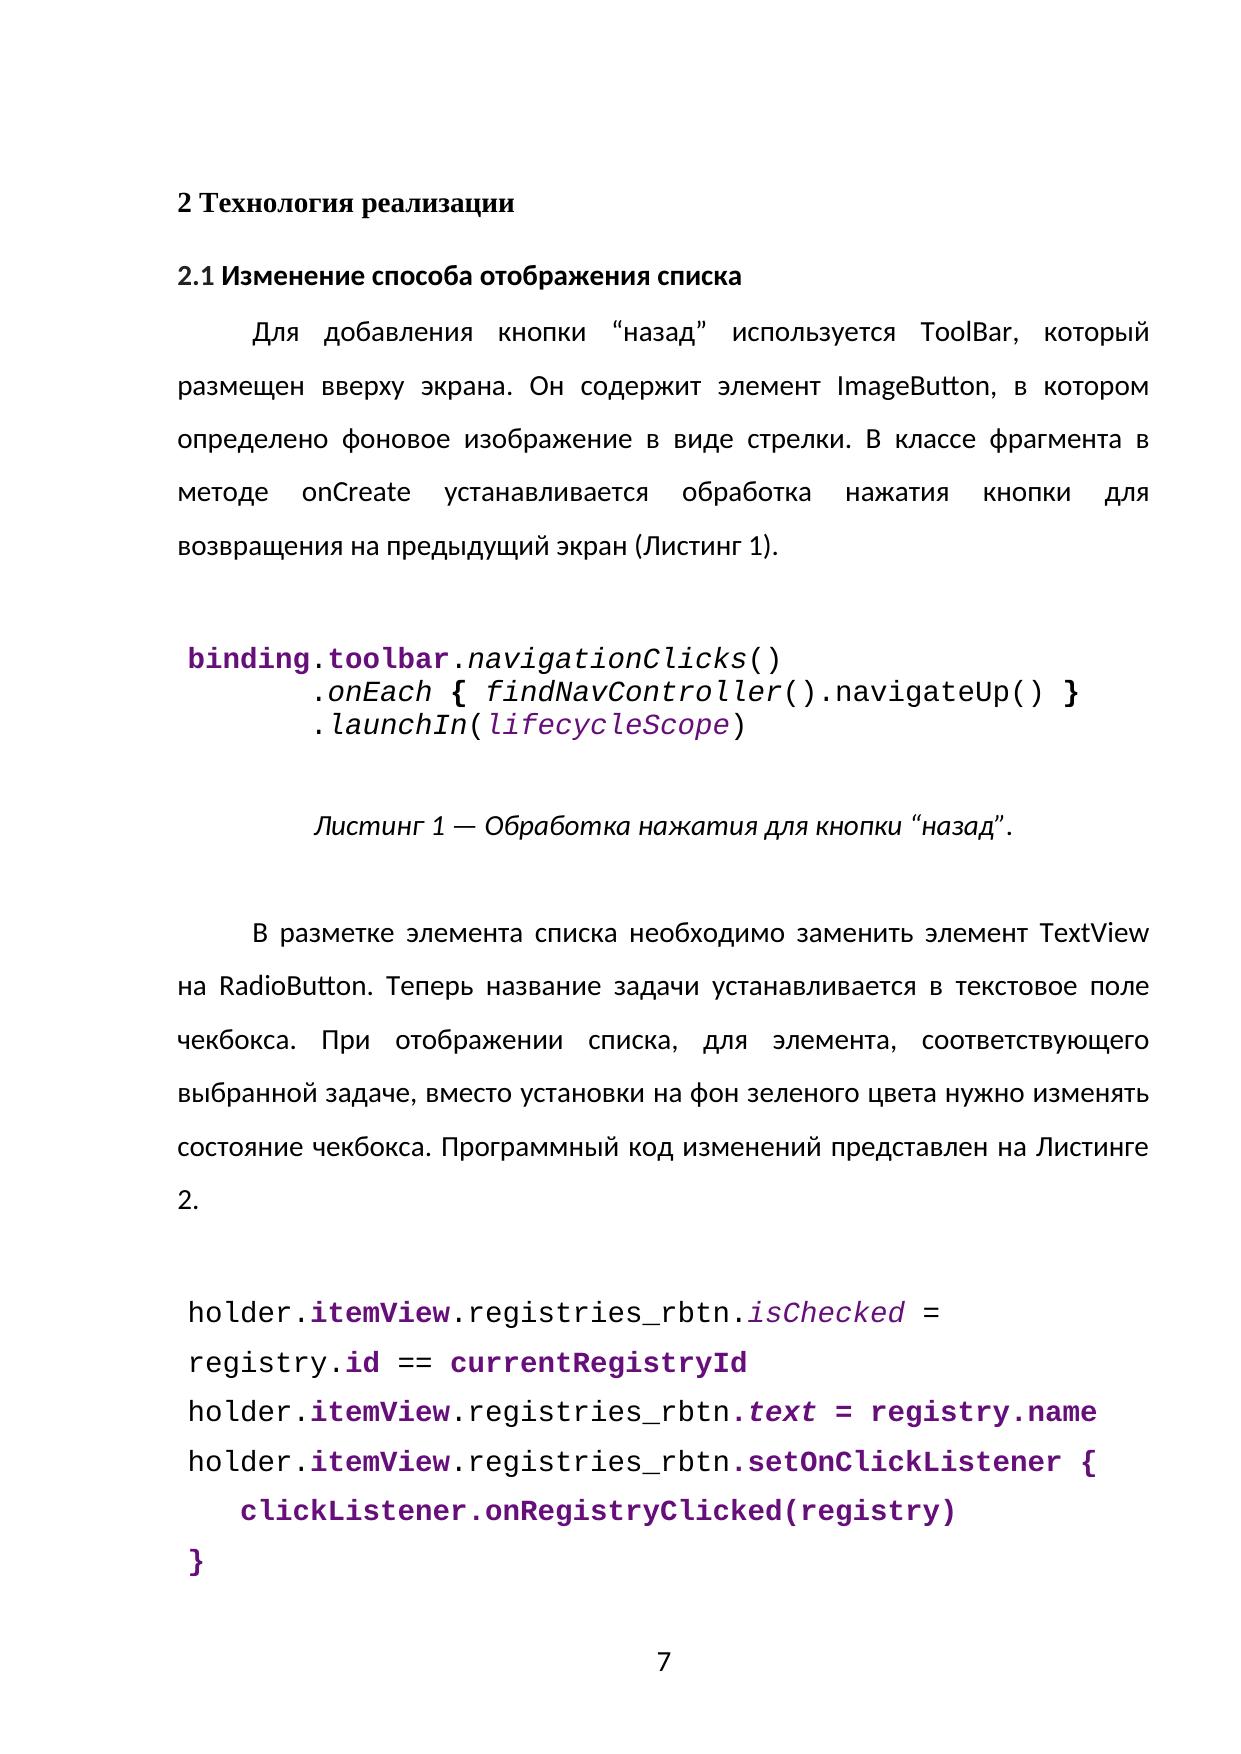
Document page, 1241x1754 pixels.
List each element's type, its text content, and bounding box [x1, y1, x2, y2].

subtitle 2 Технология реализации [177, 186, 1151, 219]
text Для добавления кнопки “назад” используется ToolBar, который размещен вверху экрана. Он содержит элемент ImageButton, в котором определено фоновое изображение в виде стрелки. В классе фрагмента в методе onCreate устанавливается обработка нажатия кнопки для возвращения на предыдущий экран (Листинг 1). [177, 313, 1151, 563]
table_header binding.toolbar.navigationClicks() .onEach { findNavController().navigateUp() } .launchIn(lifecycleScope) [177, 634, 1151, 754]
text Листинг 1 — Обработка нажатия для кнопки “назад”. [177, 807, 1151, 843]
table_header holder.itemView.registries_rbtn.isChecked = registry.id == currentRegistryId holder.itemView.registries_rbtn.text = registry.name holder.itemView.registries_rbtn.setOnClickListener { clickListener.onRegistryClicked(registry) } [177, 1288, 1151, 1589]
subtitle 2.1 Изменение способа отображения списка [743, 257, 1151, 292]
text В разметке элемента списка необходимо заменить элемент TextView на RadioButton. Теперь название задачи устанавливается в текстовое поле чекбокса. При отображении списка, для элемента, соответствующего выбранной задаче, вместо установки на фон зеленого цвета нужно изменять состояние чекбокса. Программный код изменений представлен на Листинге 2. [177, 914, 1151, 1217]
